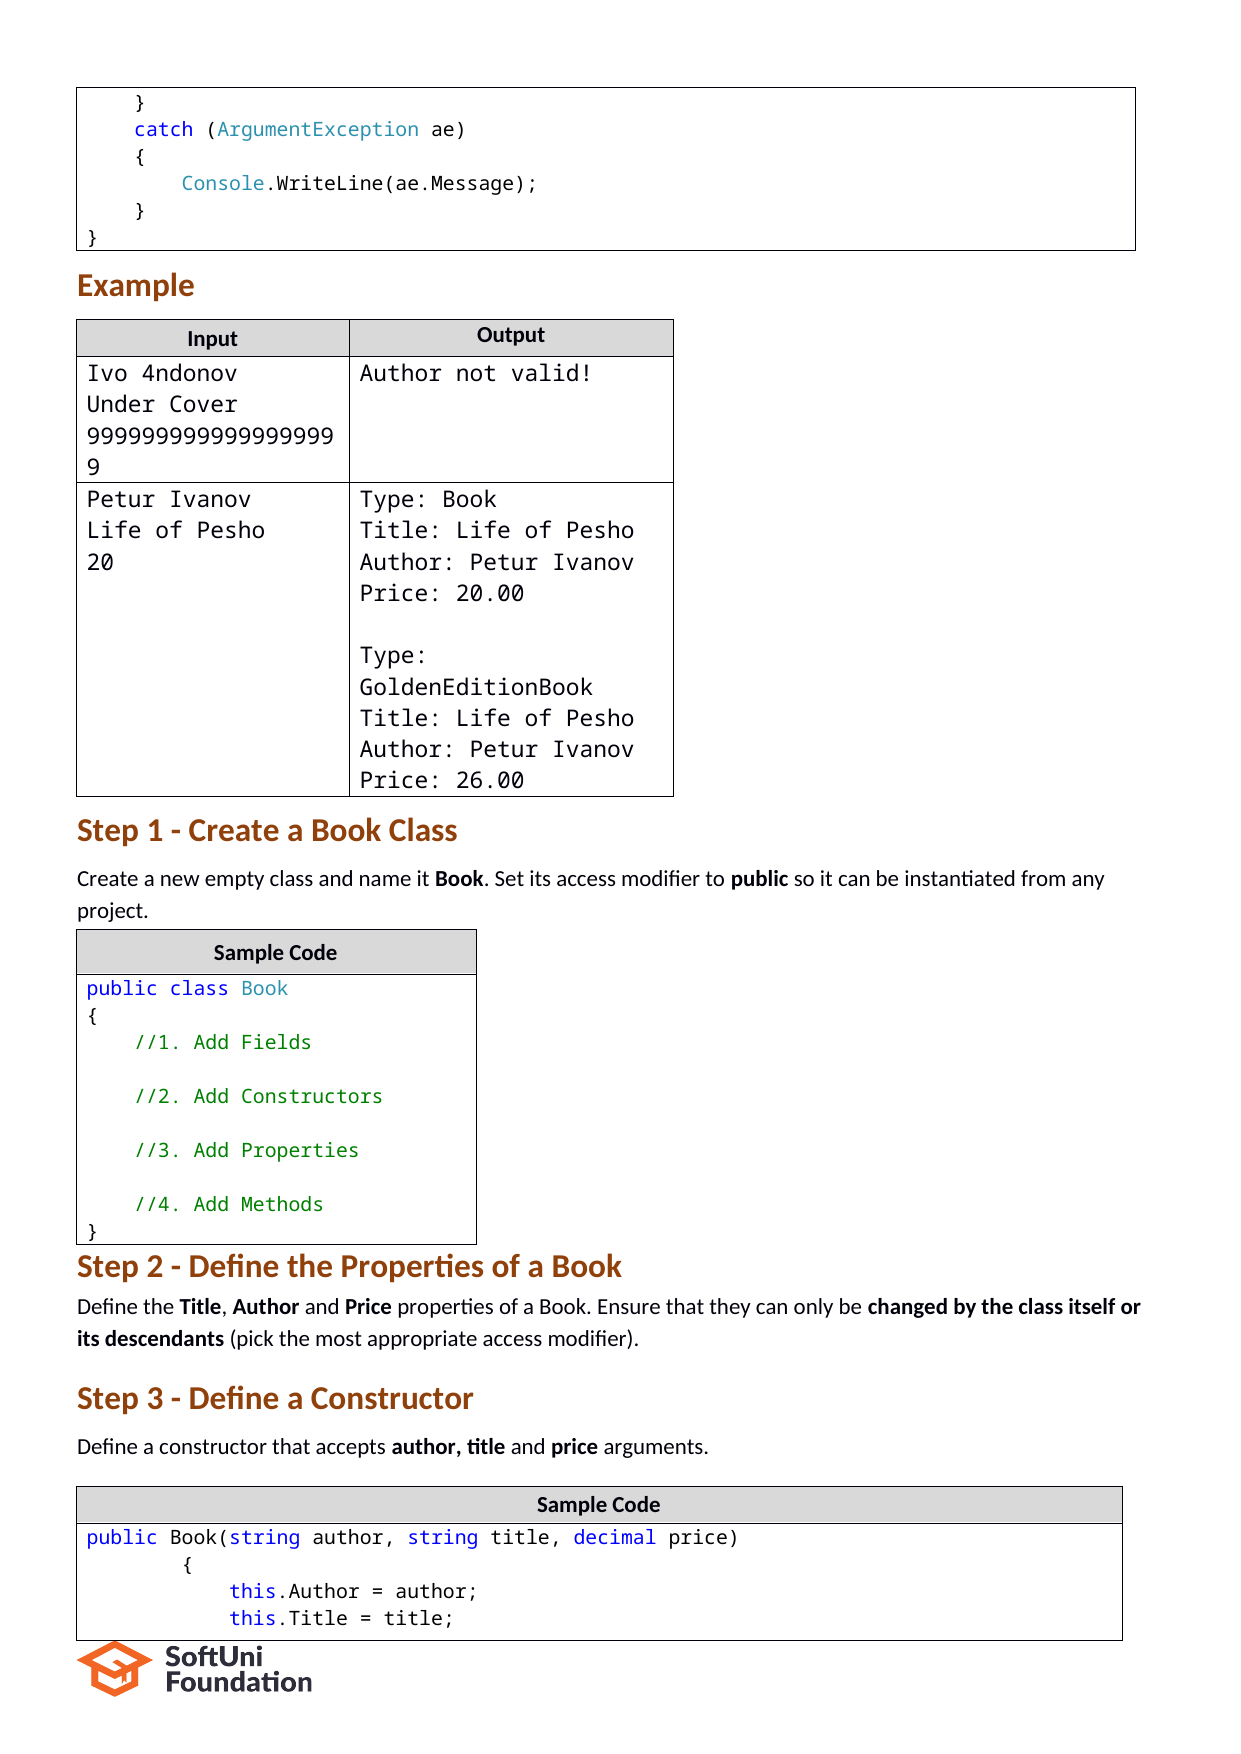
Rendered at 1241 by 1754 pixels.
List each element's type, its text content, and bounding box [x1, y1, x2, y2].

subtitle Step 2 - Define the Properties of a Book [77, 1245, 1163, 1286]
table_header Input [77, 320, 349, 356]
table_header Sample Code [77, 930, 476, 973]
table_header Sample Code [77, 1487, 1122, 1522]
text Define a constructor that accepts author, title and price arguments. [77, 1432, 1163, 1461]
table_cell Petur Ivanov Life of Pesho 20 [77, 483, 349, 796]
subtitle Example [77, 263, 1163, 304]
table_cell } catch (ArgumentException ae) { Console.WriteLine(ae.Message); } } [77, 88, 1135, 250]
table_cell Author not valid! [350, 357, 673, 482]
table_cell Ivo 4ndonov Under Cover 9999999999999999999 [338, 357, 349, 482]
subtitle Step 3 - Define a Constructor [77, 1377, 1163, 1418]
table_cell Type: Book Title: Life of Pesho Author: Petur Ivanov Price: 20.00 Type: GoldenEditionBook Title: Life of Pesho Author: Petur Ivanov Price: 26.00 [663, 483, 673, 796]
table_cell public Book(string author, string title, decimal price) { this.Author = author; this.Title = title; [77, 1524, 1122, 1640]
table_cell public class Book { //1. Add Fields //2. Add Constructors //3. Add Properties //4. Add Methods } [77, 975, 476, 1244]
text Create a new empty class and name it Book. Set its access modifier to public so it can be instantiated from any project. [77, 864, 1163, 924]
table_header Output [350, 320, 673, 356]
picture [76, 1641, 312, 1697]
text Define the Title, Author and Price properties of a Book. Ensure that they can only be changed by the class itself or its descendants (pick the most appropriate access modifier). [77, 1292, 1163, 1352]
subtitle Step 1 - Create a Book Class [77, 809, 1163, 850]
table_cell Ivo 4ndonov Under Cover 9999999999999999999 [77, 357, 86, 482]
